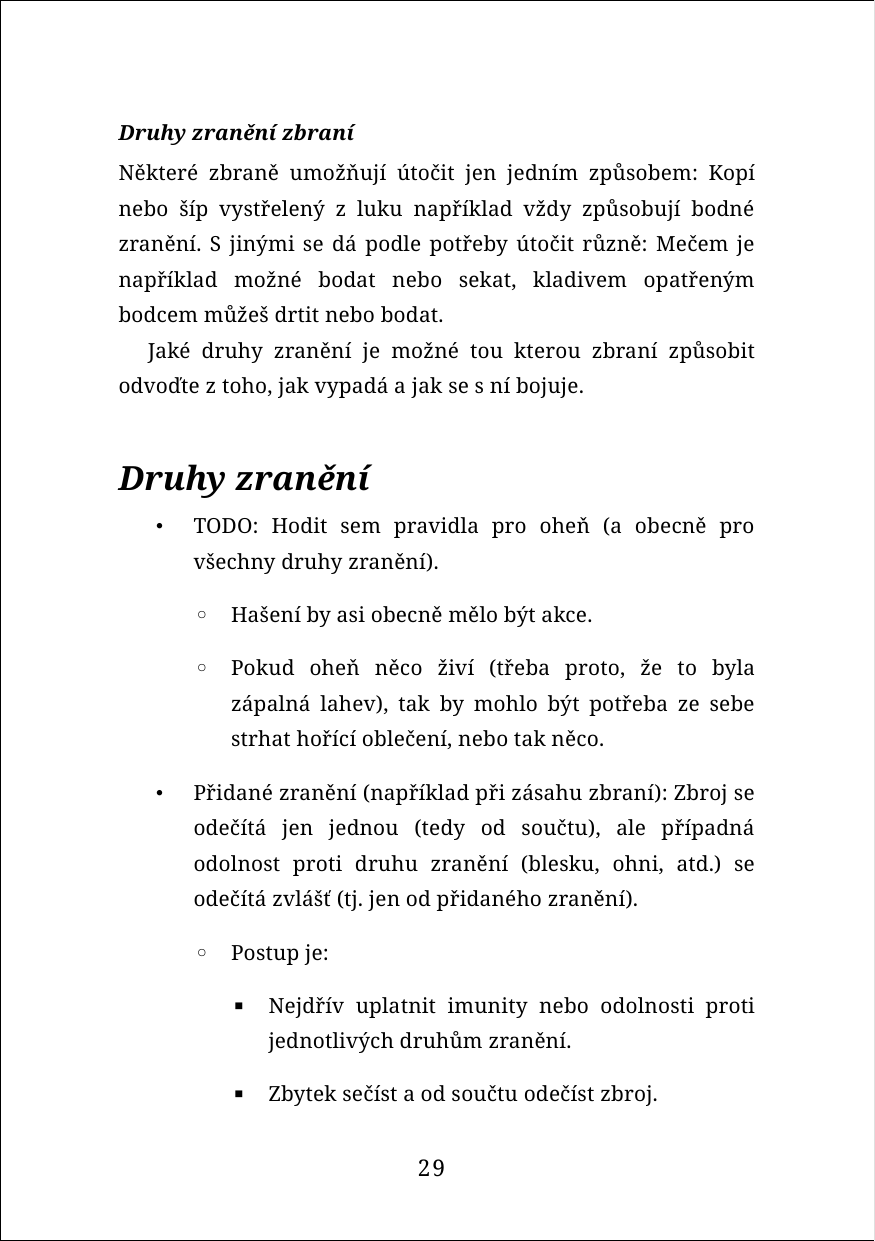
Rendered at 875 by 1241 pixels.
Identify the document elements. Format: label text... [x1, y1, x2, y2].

text Některé zbraně umožňují útočit jen jedním způsobem: Kopí nebo šíp vystřelený z luku například vždy způsobují bodné zranění. S jinými se dá podle potřeby útočit různě: Mečem je například možné bodat nebo sekat, kladivem opatřeným bodcem můžeš drtit nebo bodat. Jaké druhy zranění je možné tou kterou zbraní způsobit odvoďte z toho, jak vypadá a jak se s ní bojuje. [118, 158, 756, 400]
subtitle Druhy zranění [118, 454, 756, 500]
list Přidané zranění (například při zásahu zbraní): Zbroj se odečítá jen jednou (tedy od součtu), ale případná odolnost proti druhu zranění (blesku, ohni, atd.) se odečítá zvlášť (tj. jen od přidaného zranění). [156, 778, 756, 913]
list Hašení by asi obecně mělo být akce. [193, 600, 756, 629]
list Zbytek sečíst a od součtu odečíst zbroj. [231, 1079, 756, 1108]
list Pokud oheň něco živí (třeba proto, že to byla zápalná lahev), tak by mohlo být potřeba ze sebe strhat hořící oblečení, nebo tak něco. [193, 653, 756, 753]
list TODO: Hodit sem pravidla pro oheň (a obecně pro všechny druhy zranění). [156, 512, 756, 576]
list Nejdřív uplatnit imunity nebo odolnosti proti jednotlivých druhům zranění. [231, 991, 756, 1055]
list Postup je: [193, 938, 756, 966]
subtitle Druhy zranění zbraní [118, 118, 756, 147]
